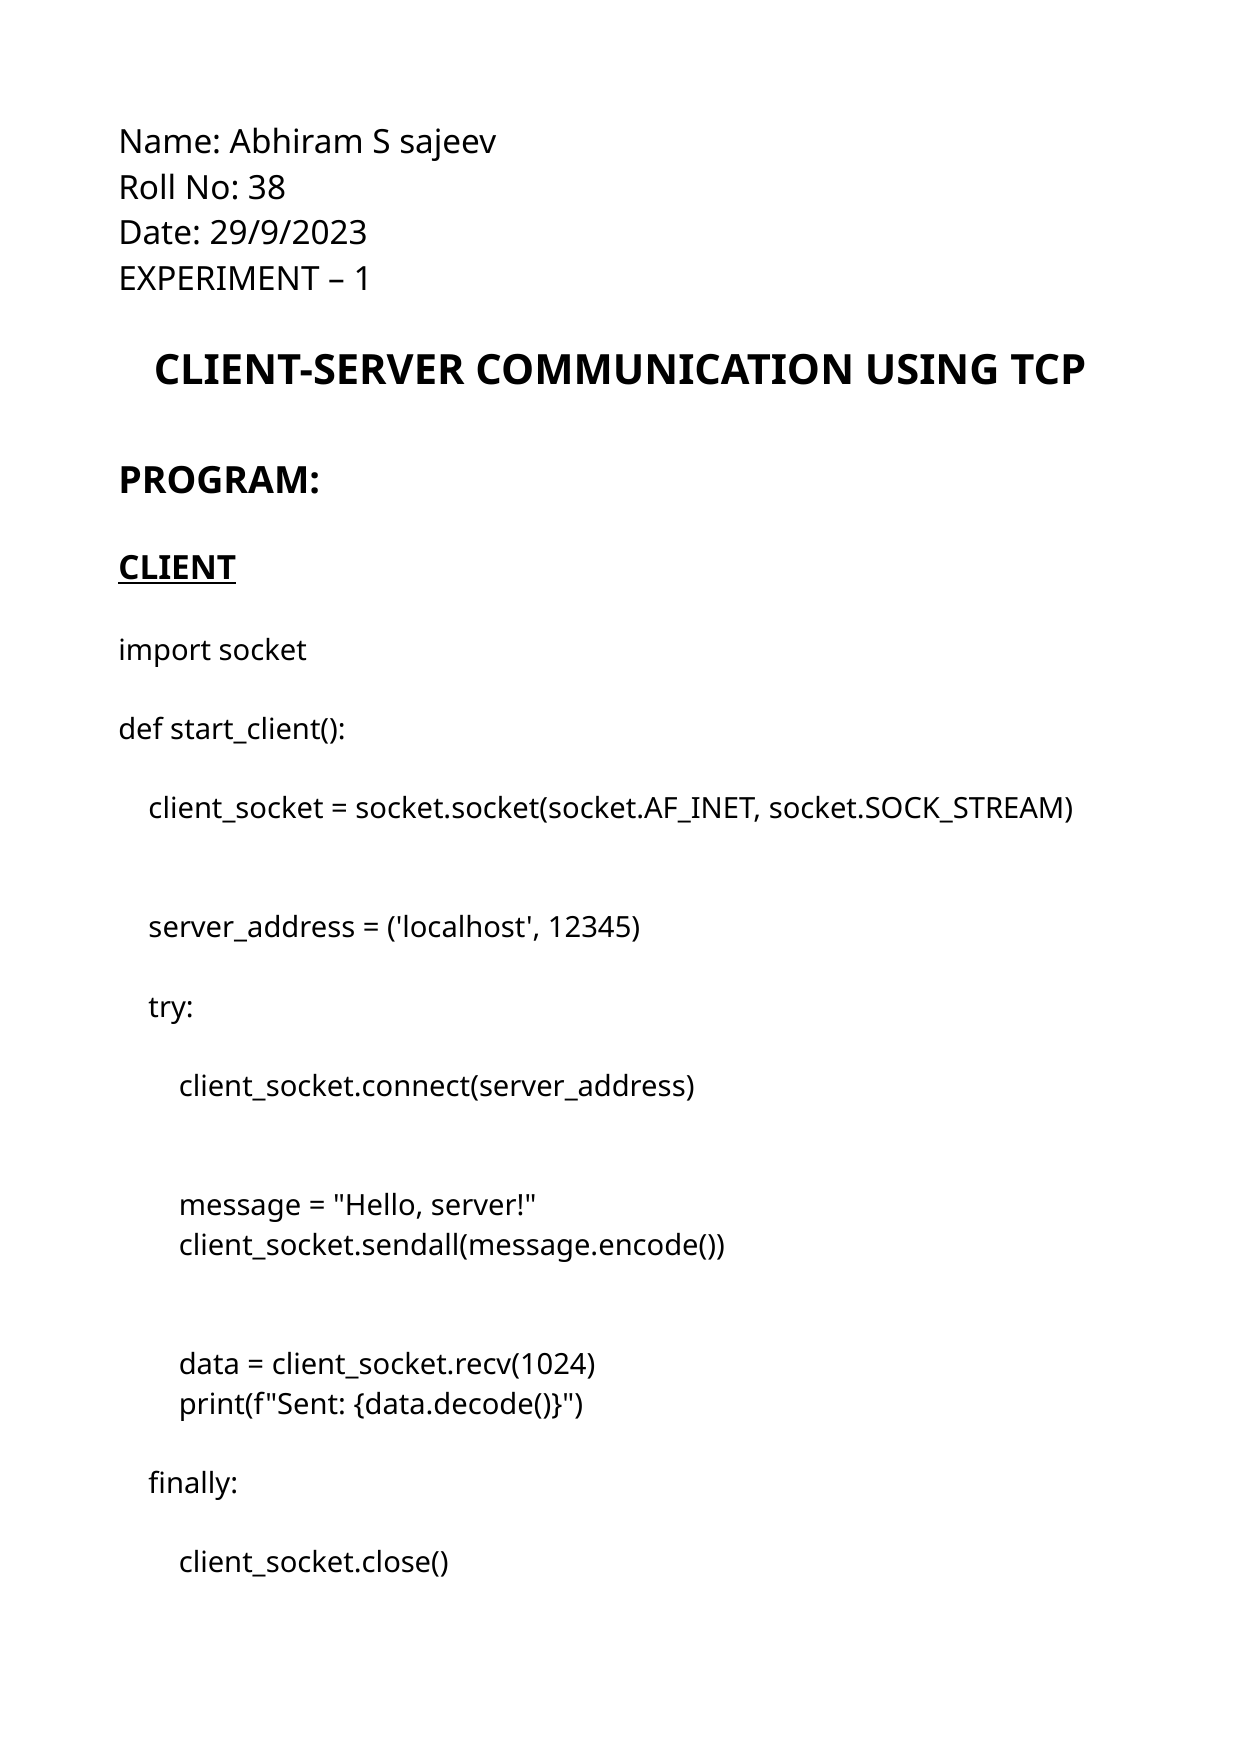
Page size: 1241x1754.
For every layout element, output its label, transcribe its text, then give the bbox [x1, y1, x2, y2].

text client_socket = socket.socket(socket.AF_INET, socket.SOCK_STREAM) [118, 788, 1122, 827]
text try: [118, 986, 1122, 1026]
text Roll No: 38 [118, 163, 1122, 209]
text data = client_socket.recv(1024) [118, 1343, 1122, 1383]
text CLIENT-SERVER COMMUNICATION USING TCP [118, 339, 1122, 396]
text import socket [118, 629, 1122, 668]
text message = "Hello, server!" [118, 1184, 1122, 1224]
text CLIENT [118, 544, 1122, 589]
text client_socket.connect(server_address) [118, 1065, 1122, 1105]
text client_socket.sendall(message.encode()) [118, 1224, 1122, 1264]
text PROGRAM: [118, 453, 1122, 504]
text print(f"Sent: {data.decode()}") [118, 1383, 1122, 1423]
text def start_client(): [118, 708, 1122, 748]
text Name: Abhiram S sajeev [118, 118, 1122, 163]
text Date: 29/9/2023 [118, 209, 1122, 254]
text server_address = ('localhost', 12345) [118, 907, 1122, 946]
text finally: [118, 1462, 1122, 1502]
text client_socket.close() [118, 1542, 1122, 1581]
text EXPERIMENT – 1 [118, 254, 1122, 300]
